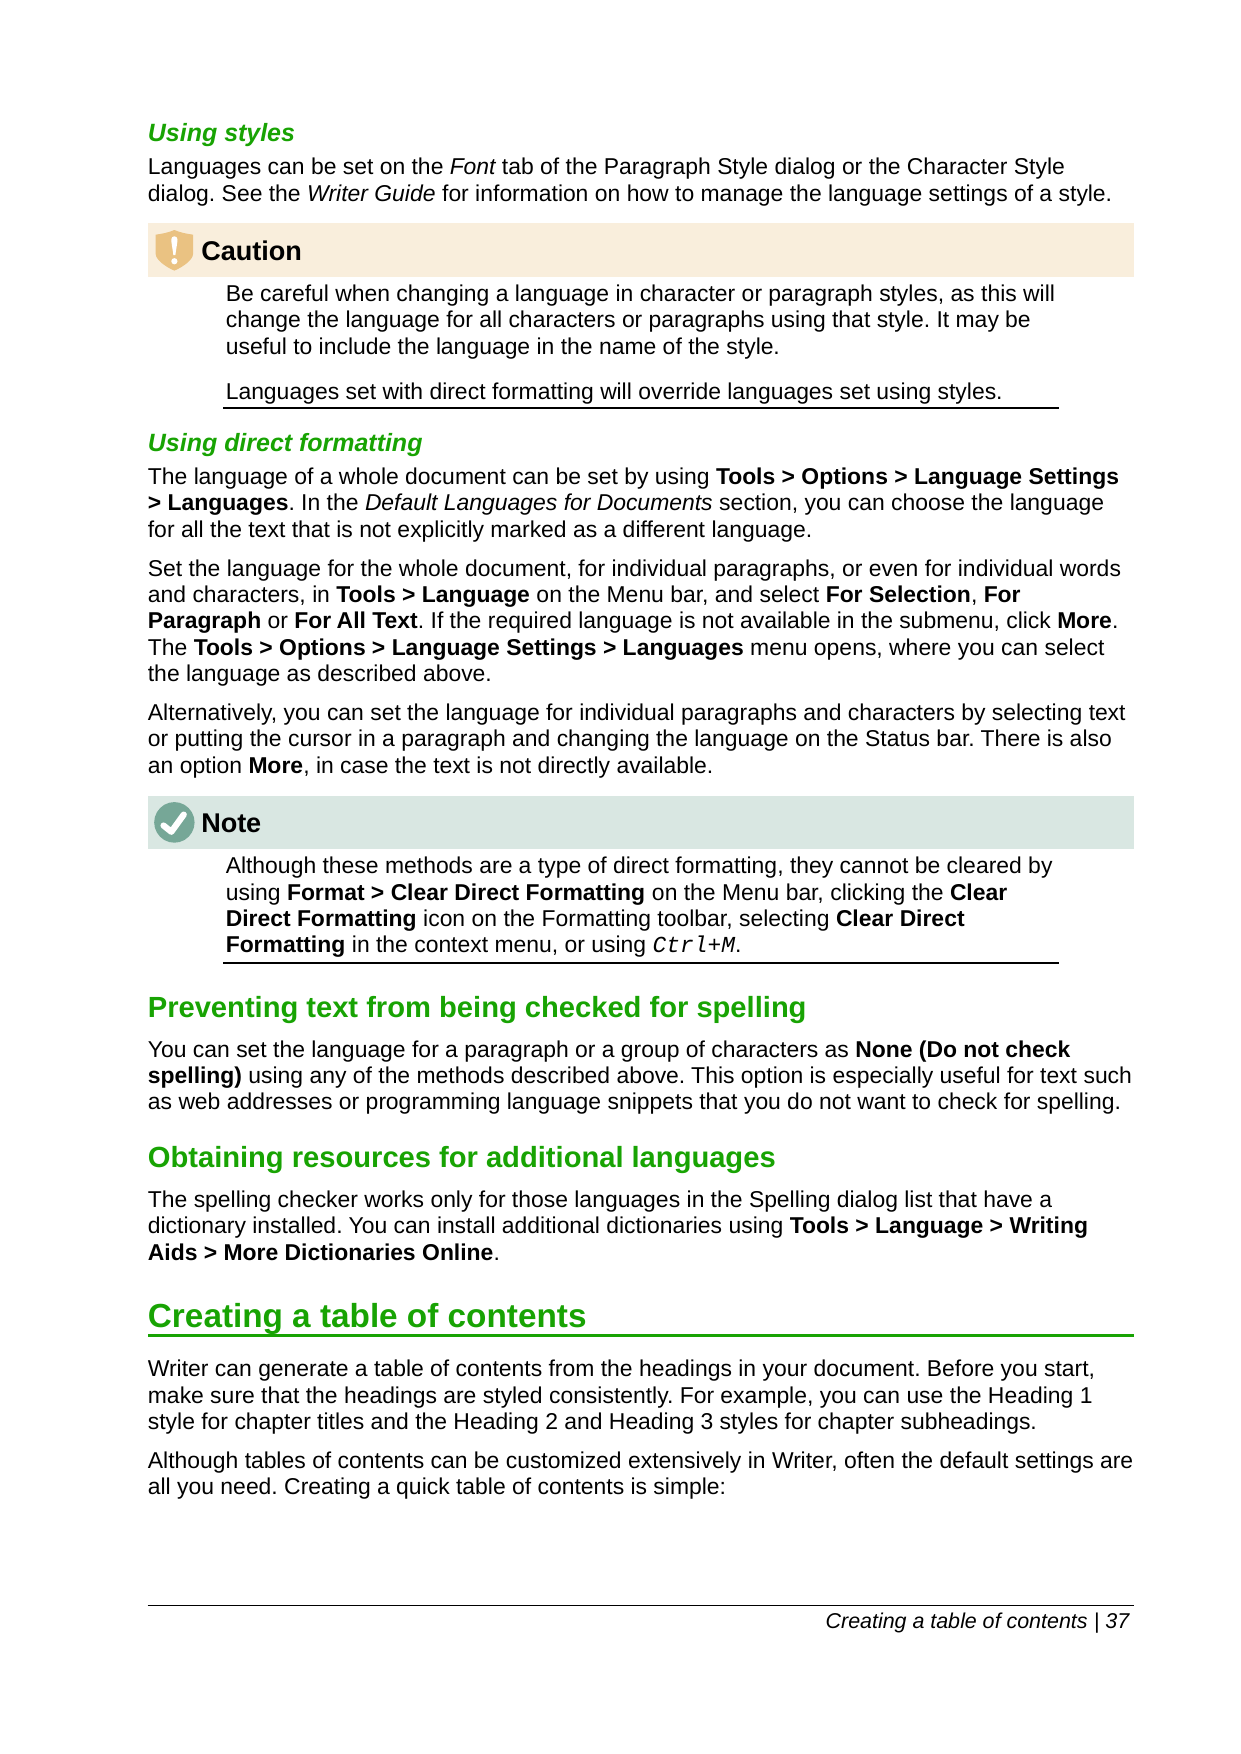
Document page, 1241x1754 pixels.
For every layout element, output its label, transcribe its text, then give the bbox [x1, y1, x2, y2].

subtitle Using styles [148, 118, 1134, 147]
text You can set the language for a paragraph or a group of characters as None (Do not check spelling) using any of the methods described above. This option is especially useful for text such as web addresses or programming language snippets that you do not want to check for spelling. [148, 1036, 1134, 1115]
text Although tables of contents can be customized extensively in Writer, often the default settings are all you need. Creating a quick table of contents is simple: [148, 1447, 1134, 1499]
text Writer can generate a table of contents from the headings in your document. Before you start, make sure that the headings are styled consistently. For example, you can use the Heading 1 style for chapter titles and the Heading 2 and Heading 3 styles for chapter subheadings. [148, 1355, 1134, 1434]
subtitle Note [148, 796, 1134, 849]
text Be careful when changing a language in character or paragraph styles, as this will change the language for all characters or paragraphs using that style. It may be useful to include the language in the name of the style. [223, 277, 1059, 359]
text The spelling checker works only for those languages in the Spelling dialog list that have a dictionary installed. You can install additional dictionaries using Tools > Language > Writing Aids > More Dictionaries Online. [148, 1186, 1134, 1265]
subtitle Obtaining resources for additional languages [148, 1140, 1134, 1173]
subtitle Caution [148, 223, 1134, 277]
subtitle Preventing text from being checked for spelling [148, 989, 1134, 1023]
text Languages can be set on the Font tab of the Paragraph Style dialog or the Character Style dialog. See the Writer Guide for information on how to manage the language settings of a style. [148, 153, 1134, 206]
text Although these methods are a type of direct formatting, they cannot be cleared by using Format > Clear Direct Formatting on the Menu bar, clicking the Clear Direct Formatting icon on the Formatting toolbar, selecting Clear Direct Formatting in the context menu, or using Ctrl+M. [223, 849, 1059, 962]
text Alternatively, you can set the language for individual paragraphs and characters by selecting text or putting the cursor in a paragraph and changing the language on the Status bar. There is also an option More, in case the text is not directly available. [148, 699, 1134, 778]
text Set the language for the whole document, for individual paragraphs, or even for individual words and characters, in Tools > Language on the Menu bar, and select For Selection, For Paragraph or For All Text. If the required language is not available in the submenu, click More. The Tools > Options > Language Settings > Languages menu opens, where you can select the language as described above. [148, 554, 1134, 686]
text Languages set with direct formatting will override languages set using styles. [223, 375, 1059, 407]
subtitle Creating a table of contents [148, 1296, 1134, 1334]
subtitle Using direct formatting [148, 428, 1134, 457]
text The language of a whole document can be set by using Tools > Options > Language Settings > Languages. In the Default Languages for Documents section, you can choose the language for all the text that is not explicitly marked as a different language. [148, 463, 1134, 542]
